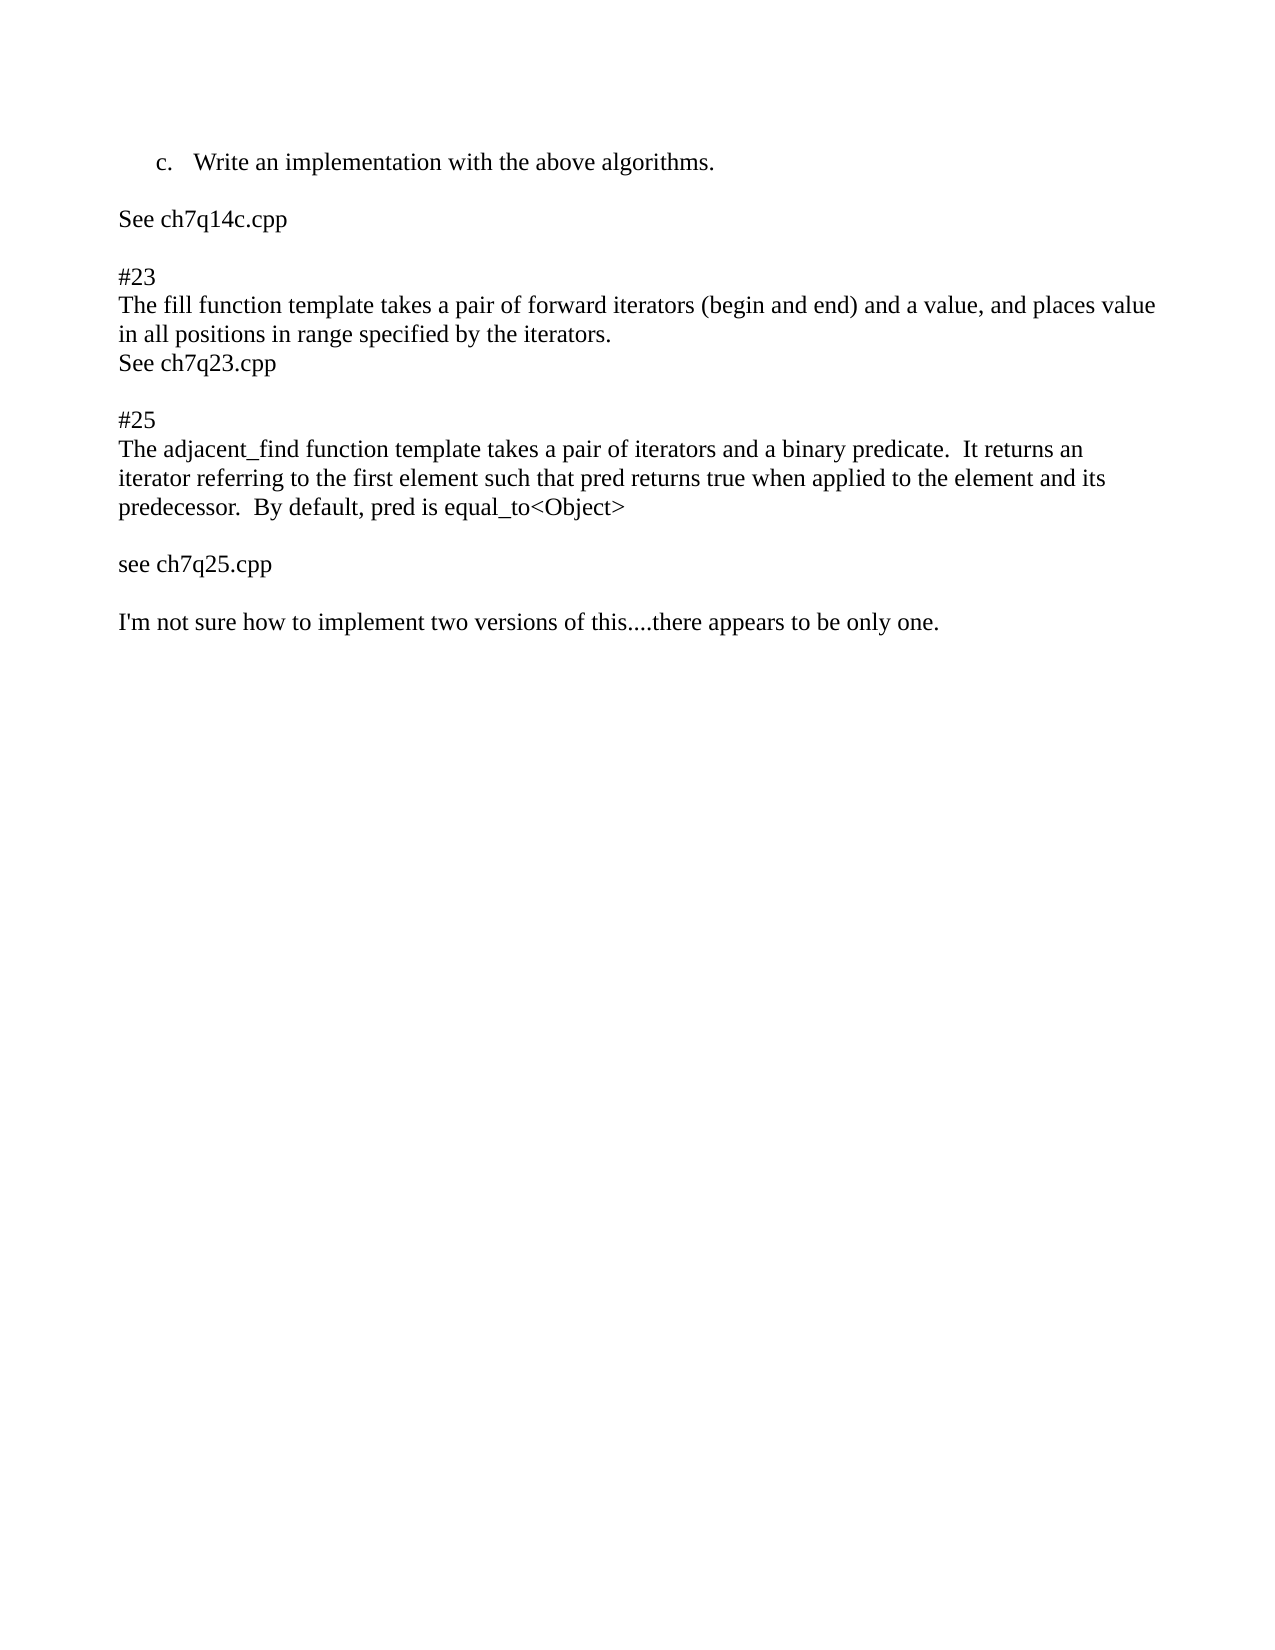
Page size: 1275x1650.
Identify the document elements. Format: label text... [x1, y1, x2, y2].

text See ch7q23.cpp [118, 348, 1157, 377]
text #25 [118, 406, 1157, 434]
text #23 [118, 262, 1157, 291]
list Write an implementation with the above algorithms. [156, 147, 1157, 176]
text I'm not sure how to implement two versions of this....there appears to be only one. [118, 607, 1157, 636]
text The fill function template takes a pair of forward iterators (begin and end) and a value, and places value in all positions in range specified by the iterators. [118, 291, 1157, 348]
text The adjacent_find function template takes a pair of iterators and a binary predicate. It returns an iterator referring to the first element such that pred returns true when applied to the element and its predecessor. By default, pred is equal_to<Object> [118, 434, 1157, 521]
text See ch7q14c.cpp [118, 204, 1157, 233]
text see ch7q25.cpp [118, 549, 1157, 578]
